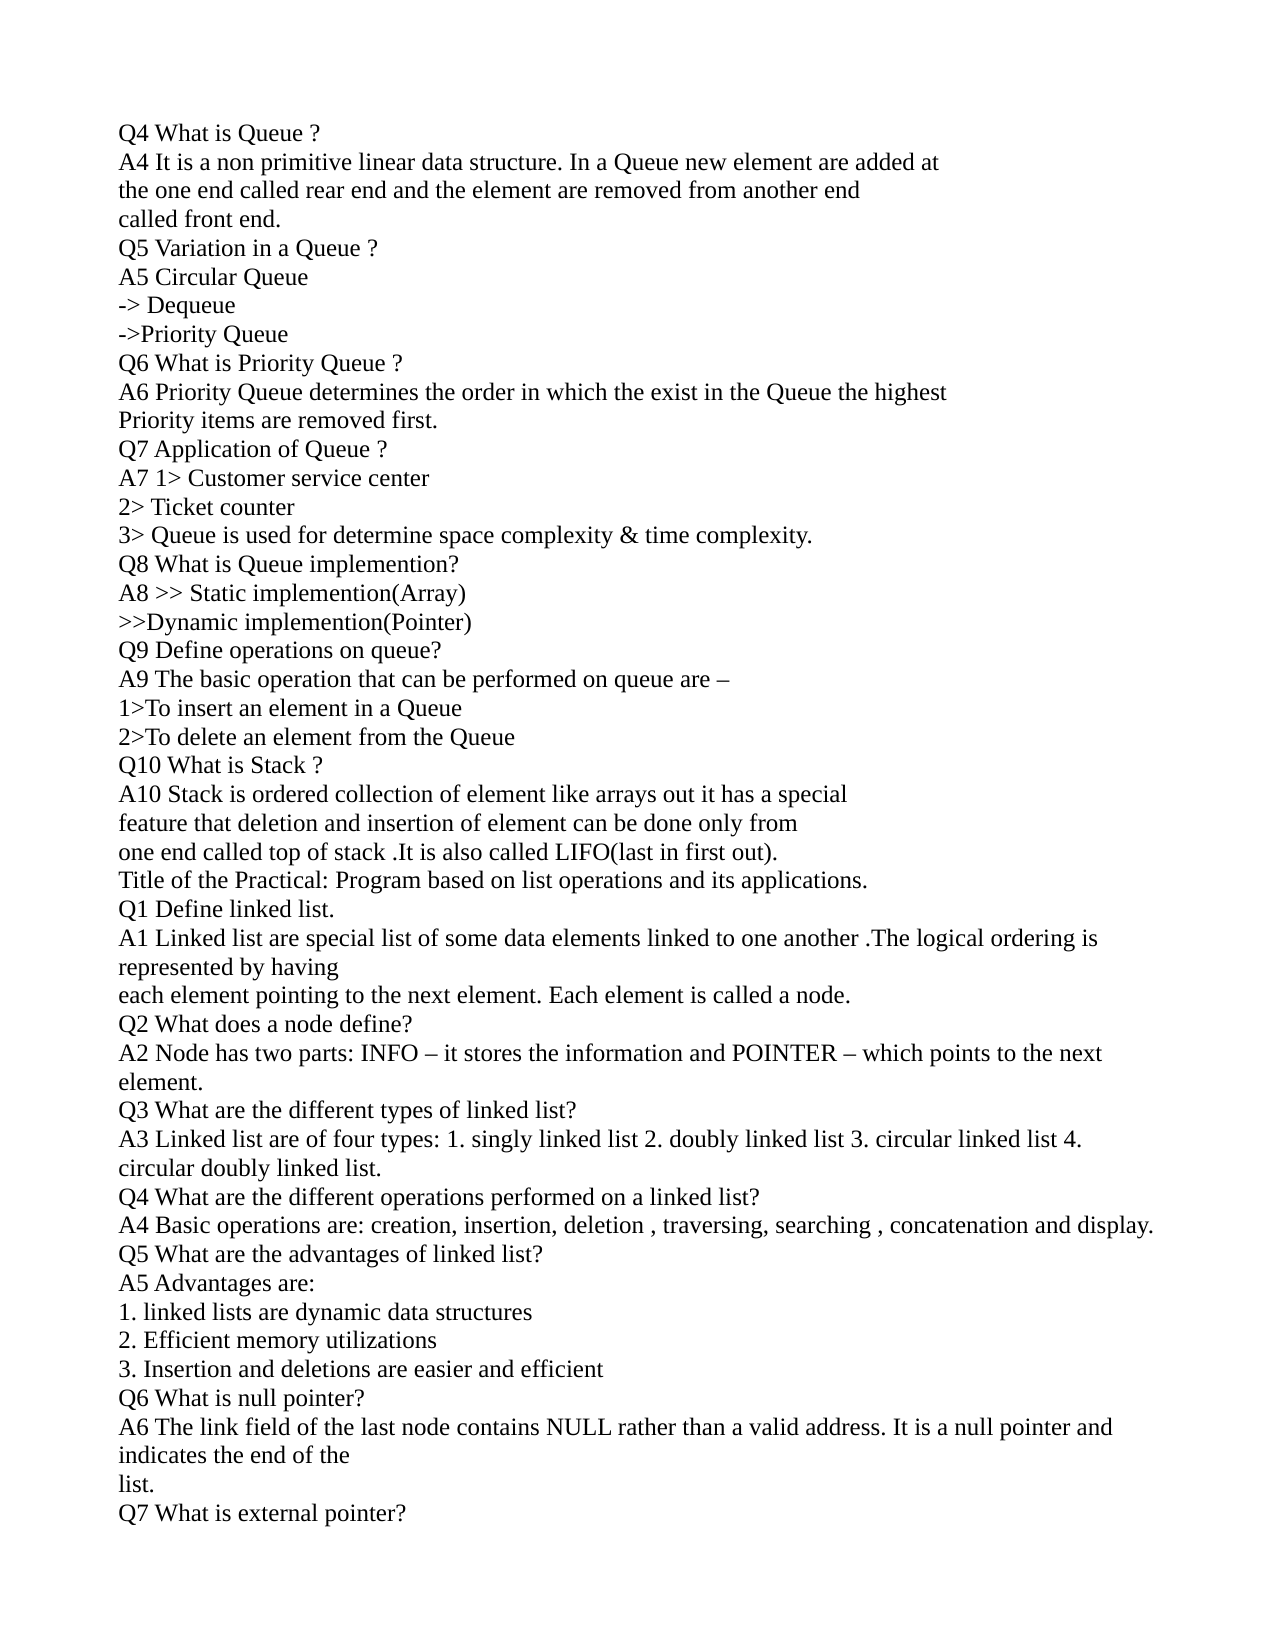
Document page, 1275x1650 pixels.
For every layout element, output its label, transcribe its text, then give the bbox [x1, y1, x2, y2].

text >>Dynamic implemention(Pointer) [118, 607, 1157, 636]
text A6 The link field of the last node contains NULL rather than a valid address. It is a null pointer and indicates the end of the [118, 1412, 1157, 1469]
text Q6 What is null pointer? [118, 1383, 1157, 1412]
text A10 Stack is ordered collection of element like arrays out it has a special [118, 779, 1157, 808]
text Q8 What is Queue implemention? [118, 549, 1157, 578]
text called front end. [118, 204, 1157, 233]
text Priority items are removed first. [118, 406, 1157, 434]
text A4 Basic operations are: creation, insertion, deletion , traversing, searching , concatenation and display. [118, 1211, 1157, 1239]
text 1. linked lists are dynamic data structures [118, 1297, 1157, 1326]
text 1>To insert an element in a Queue [118, 693, 1157, 722]
text -> Dequeue [118, 291, 1157, 319]
text list. [118, 1469, 1157, 1498]
text Q4 What are the different operations performed on a linked list? [118, 1182, 1157, 1211]
text A7 1> Customer service center [118, 463, 1157, 492]
text one end called top of stack .It is also called LIFO(last in first out). [118, 837, 1157, 866]
text Q5 What are the advantages of linked list? [118, 1239, 1157, 1268]
text A5 Advantages are: [118, 1268, 1157, 1297]
text Q7 Application of Queue ? [118, 434, 1157, 463]
text 3. Insertion and deletions are easier and efficient [118, 1354, 1157, 1383]
text Title of the Practical: Program based on list operations and its applications. [118, 866, 1157, 894]
text Q2 What does a node define? [118, 1009, 1157, 1038]
text A6 Priority Queue determines the order in which the exist in the Queue the highest [118, 377, 1157, 406]
text 2>To delete an element from the Queue [118, 722, 1157, 751]
text A2 Node has two parts: INFO – it stores the information and POINTER – which points to the next element. [118, 1038, 1157, 1096]
text each element pointing to the next element. Each element is called a node. [118, 981, 1157, 1009]
text the one end called rear end and the element are removed from another end [118, 176, 1157, 204]
text Q4 What is Queue ? [118, 118, 1157, 147]
text Q9 Define operations on queue? [118, 636, 1157, 664]
text 2. Efficient memory utilizations [118, 1326, 1157, 1354]
text A5 Circular Queue [118, 262, 1157, 291]
text A4 It is a non primitive linear data structure. In a Queue new element are added at [118, 147, 1157, 176]
text 2> Ticket counter [118, 492, 1157, 521]
text feature that deletion and insertion of element can be done only from [118, 808, 1157, 837]
text Q3 What are the different types of linked list? [118, 1096, 1157, 1124]
text A9 The basic operation that can be performed on queue are – [118, 664, 1157, 693]
text 3> Queue is used for determine space complexity & time complexity. [118, 521, 1157, 549]
text A8 >> Static implemention(Array) [118, 578, 1157, 607]
text Q1 Define linked list. [118, 894, 1157, 923]
text ->Priority Queue [118, 319, 1157, 348]
text A3 Linked list are of four types: 1. singly linked list 2. doubly linked list 3. circular linked list 4. circular doubly linked list. [118, 1124, 1157, 1182]
text A1 Linked list are special list of some data elements linked to one another .The logical ordering is represented by having [118, 923, 1157, 981]
text Q6 What is Priority Queue ? [118, 348, 1157, 377]
text Q7 What is external pointer? [118, 1498, 1157, 1527]
text Q10 What is Stack ? [118, 751, 1157, 779]
text Q5 Variation in a Queue ? [118, 233, 1157, 262]
